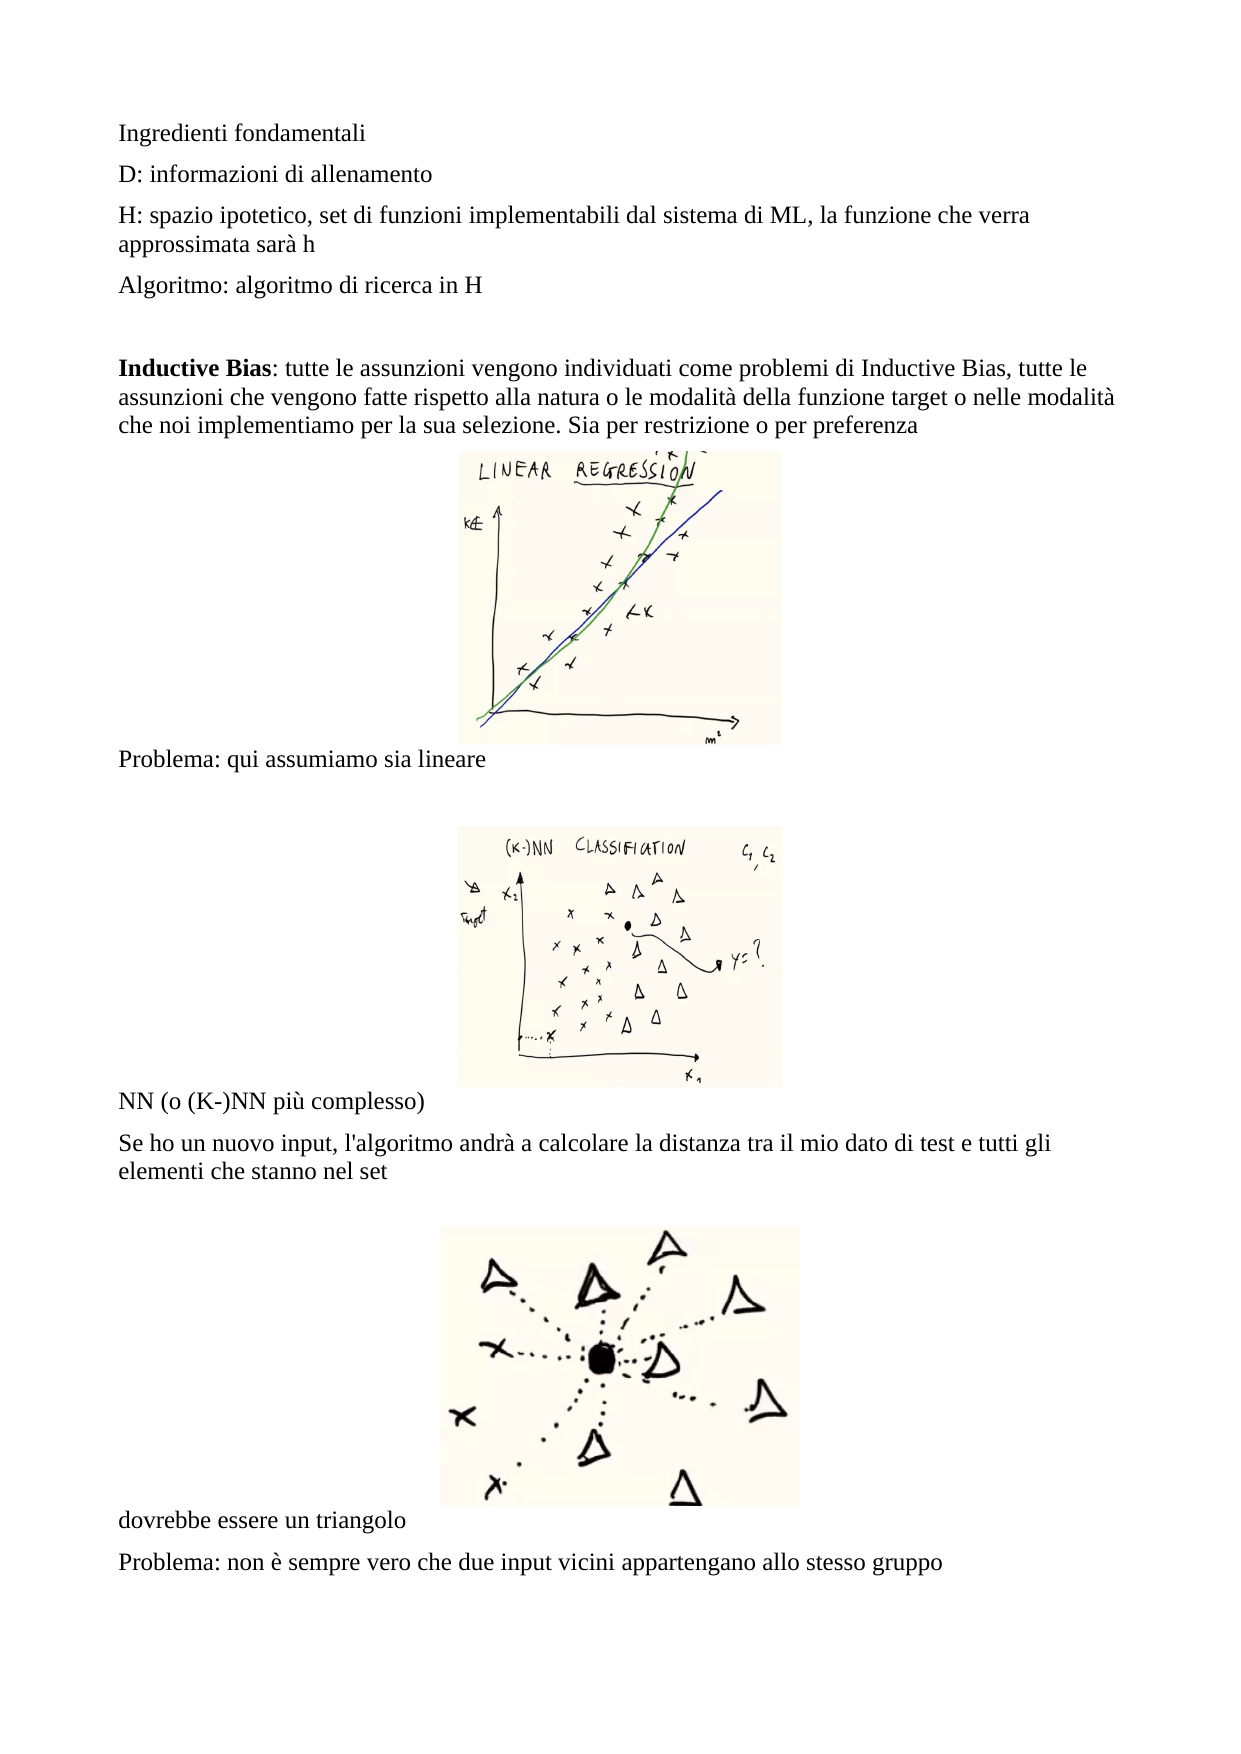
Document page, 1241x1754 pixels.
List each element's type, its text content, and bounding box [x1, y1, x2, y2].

picture [457, 826, 783, 1087]
text Se ho un nuovo input, l'algoritmo andrà a calcolare la distanza tra il mio dato di test e tutti gli elementi che stanno nel set [118, 1128, 1122, 1185]
text Inductive Bias: tutte le assunzioni vengono individuati come problemi di Inductive Bias, tutte le assunzioni che vengono fatte rispetto alla natura o le modalità della funzione target o nelle modalità che noi implementiamo per la sua selezione. Sia per restrizione o per preferenza [118, 353, 1122, 439]
picture [458, 451, 782, 745]
text Problema: qui assumiamo sia lineare [118, 452, 1122, 773]
text dovrebbe essere un triangolo [118, 1198, 1122, 1534]
text D: informazioni di allenamento [118, 159, 1122, 188]
text Ingredienti fondamentali [118, 118, 1122, 147]
text H: spazio ipotetico, set di funzioni implementabili dal sistema di ML, la funzione che verra approssimata sarà h [118, 201, 1122, 258]
text Problema: non è sempre vero che due input vicini appartengano allo stesso gruppo [118, 1547, 1122, 1576]
picture [440, 1226, 800, 1506]
text Algoritmo: algoritmo di ricerca in H [118, 271, 1122, 299]
text NN (o (K-)NN più complesso) [118, 827, 1122, 1115]
